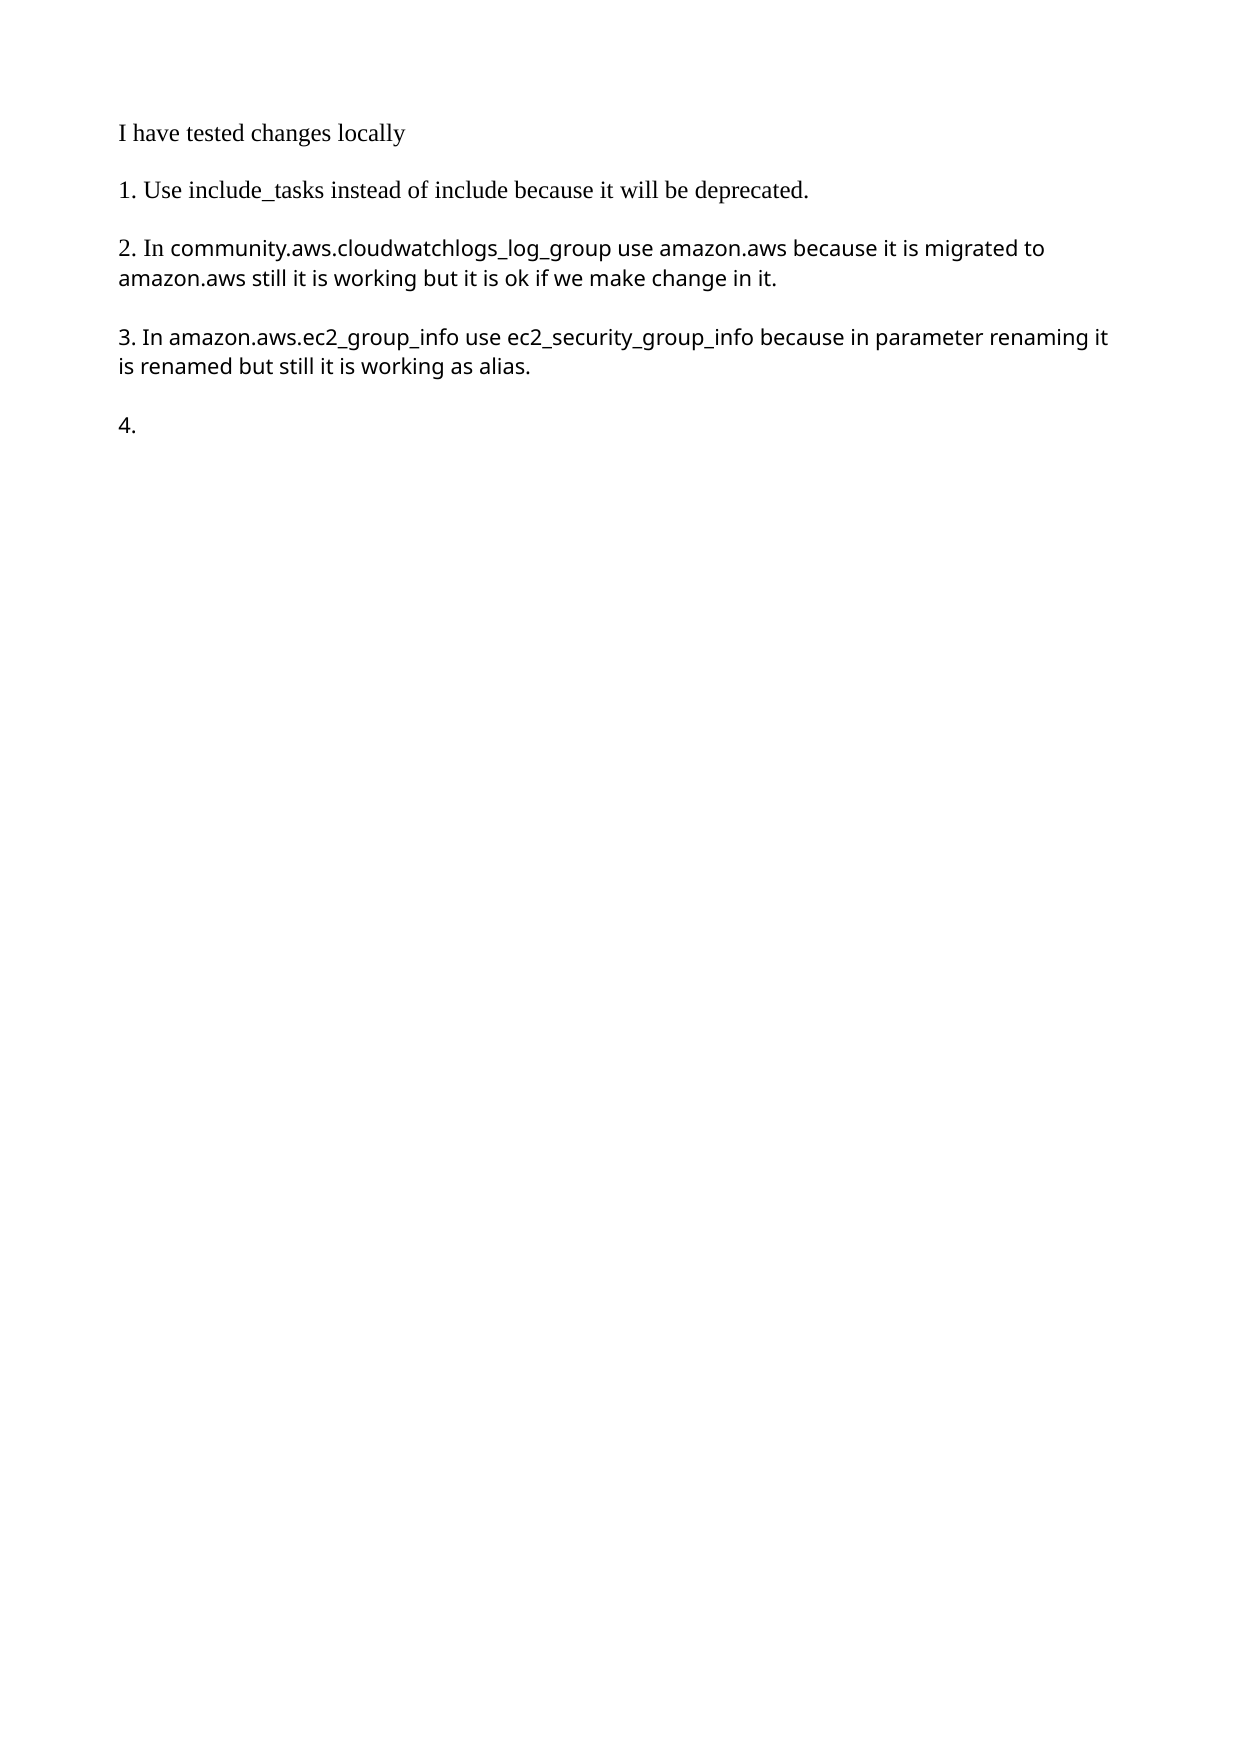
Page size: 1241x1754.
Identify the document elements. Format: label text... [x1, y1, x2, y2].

text I have tested changes locally [118, 118, 1122, 147]
text 1. Use include_tasks instead of include because it will be deprecated. [118, 176, 1122, 204]
text 2. In community.aws.cloudwatchlogs_log_group use amazon.aws because it is migrated to amazon.aws still it is working but it is ok if we make change in it. [118, 233, 1122, 293]
text 3. In amazon.aws.ec2_group_info use ec2_security_group_info because in parameter renaming it is renamed but still it is working as alias. [118, 321, 1122, 381]
text 4. [118, 410, 1122, 439]
